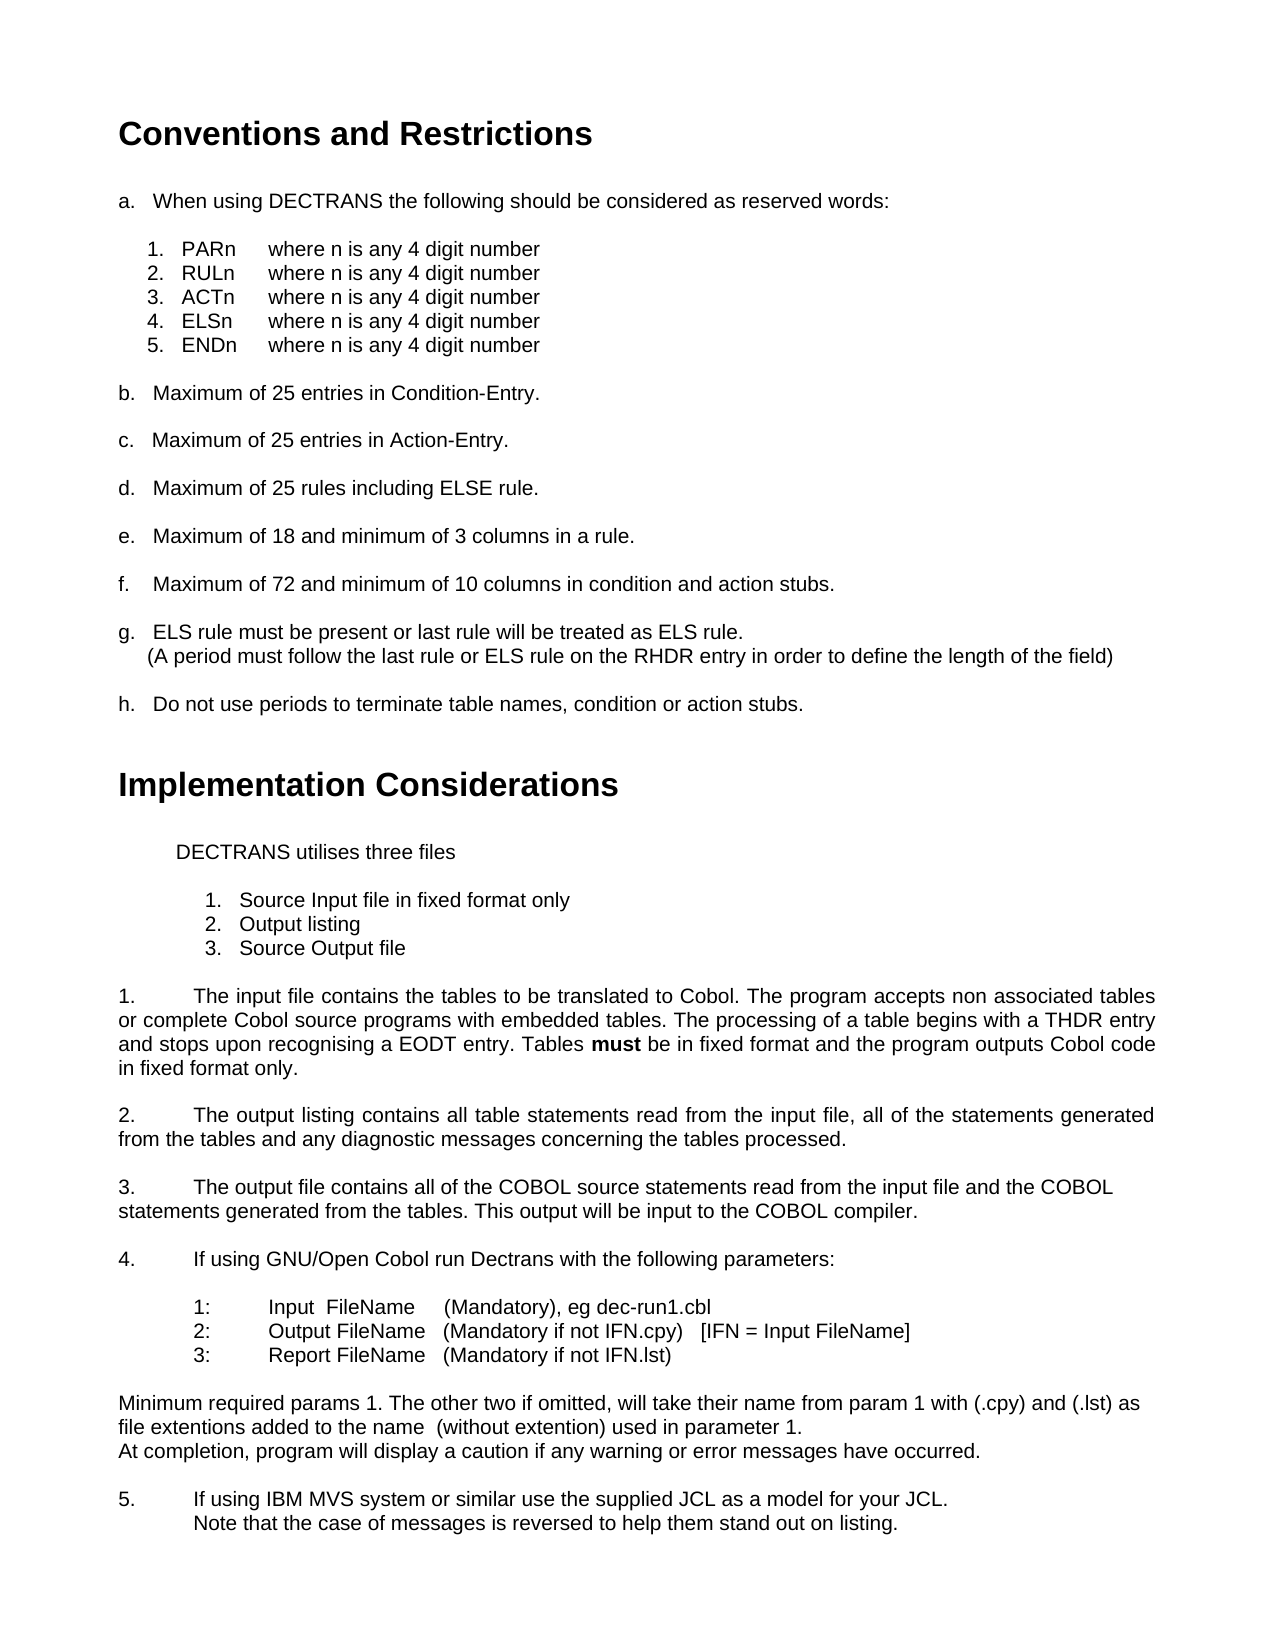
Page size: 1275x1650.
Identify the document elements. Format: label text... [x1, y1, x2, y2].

text 3. The output file contains all of the COBOL source statements read from the input file and the COBOL statements generated from the tables. This output will be input to the COBOL compiler. [118, 1175, 1157, 1223]
text 3: Report FileName (Mandatory if not IFN.lst) [118, 1343, 1157, 1367]
text 2. RULn where n is any 4 digit number [118, 261, 1157, 284]
text 2: Output FileName (Mandatory if not IFN.cpy) [IFN = Input FileName] [118, 1319, 1157, 1343]
text 1: Input FileName (Mandatory), eg dec-run1.cbl [118, 1295, 1157, 1319]
text b. Maximum of 25 entries in Condition-Entry. [118, 380, 1157, 404]
text (A period must follow the last rule or ELS rule on the RHDR entry in order to define the length of the field) [118, 644, 1157, 668]
text 2. The output listing contains all table statements read from the input file, all of the statements generated from the tables and any diagnostic messages concerning the tables processed. [118, 1103, 1157, 1151]
text 1. PARn where n is any 4 digit number [118, 237, 1157, 261]
text 3. ACTn where n is any 4 digit number [118, 284, 1157, 308]
text f. Maximum of 72 and minimum of 10 columns in condition and action stubs. [118, 572, 1157, 596]
text 5. ENDn where n is any 4 digit number [118, 332, 1157, 356]
text 3. Source Output file [118, 936, 1157, 959]
text d. Maximum of 25 rules including ELSE rule. [118, 476, 1157, 500]
text Note that the case of messages is reversed to help them stand out on listing. [118, 1511, 1157, 1534]
text a. When using DECTRANS the following should be considered as reserved words: [118, 189, 1157, 213]
text 1. Source Input file in fixed format only [118, 888, 1157, 912]
text 1. The input file contains the tables to be translated to Cobol. The program accepts non associated tables or complete Cobol source programs with embedded tables. The processing of a table begins with a THDR entry and stops upon recognising a EODT entry. Tables must be in fixed format and the program outputs Cobol code in fixed format only. [118, 983, 1157, 1079]
subtitle Implementation Considerations [118, 765, 1157, 803]
subtitle Conventions and Restrictions [118, 113, 1157, 152]
text g. ELS rule must be present or last rule will be treated as ELS rule. [118, 620, 1157, 644]
text c. Maximum of 25 entries in Action-Entry. [118, 428, 1157, 452]
text e. Maximum of 18 and minimum of 3 columns in a rule. [118, 524, 1157, 548]
text h. Do not use periods to terminate table names, condition or action stubs. [118, 692, 1157, 716]
text 4. If using GNU/Open Cobol run Dectrans with the following parameters: [118, 1247, 1157, 1271]
text Minimum required params 1. The other two if omitted, will take their name from param 1 with (.cpy) and (.lst) as file extentions added to the name (without extention) used in parameter 1. [118, 1391, 1157, 1439]
text 5. If using IBM MVS system or similar use the supplied JCL as a model for your JCL. [118, 1487, 1157, 1511]
text DECTRANS utilises three files [118, 840, 1157, 864]
text 2. Output listing [118, 912, 1157, 936]
text 4. ELSn where n is any 4 digit number [118, 308, 1157, 332]
text At completion, program will display a caution if any warning or error messages have occurred. [118, 1439, 1157, 1463]
